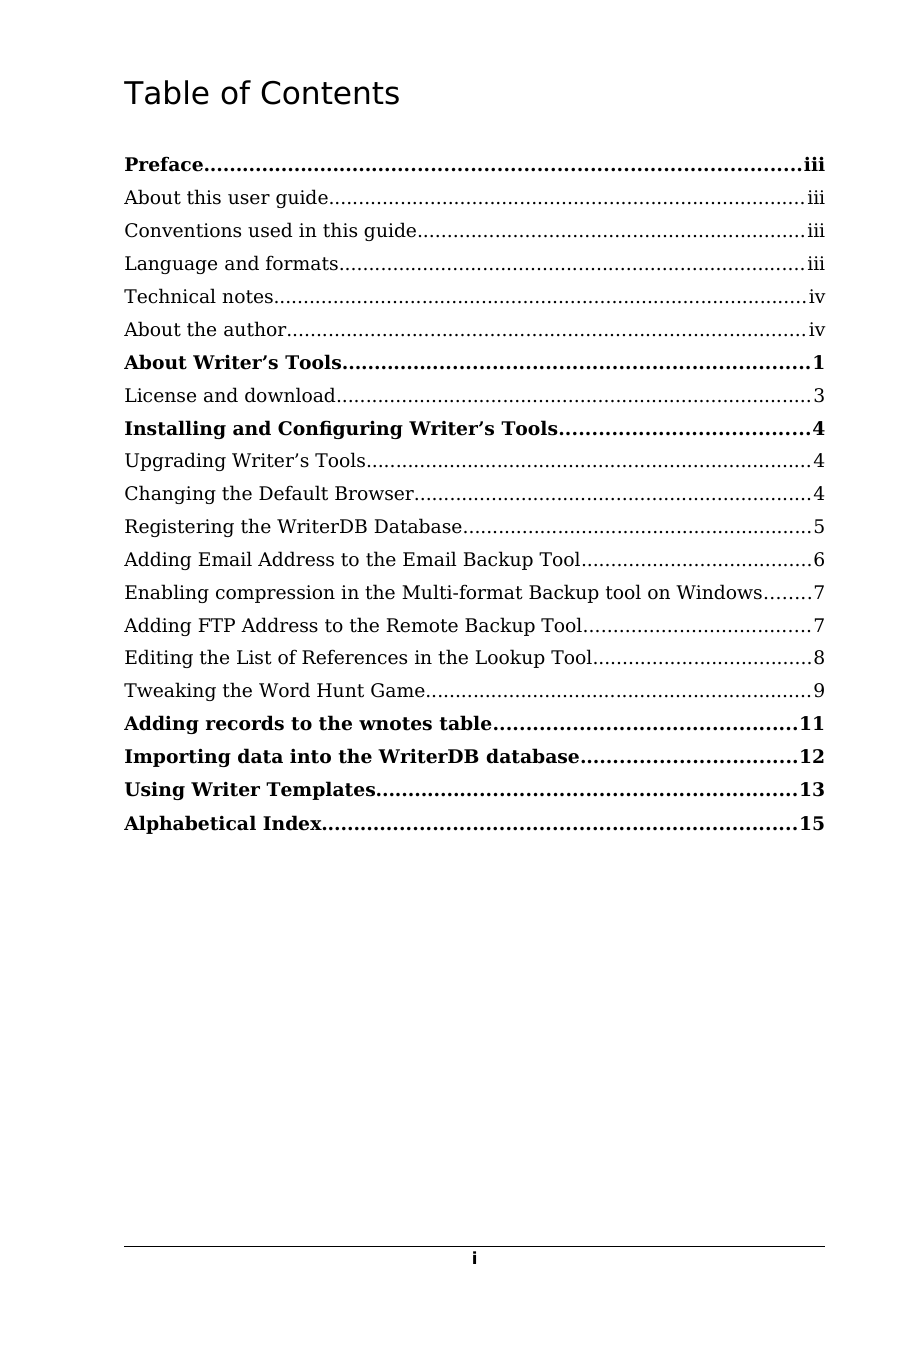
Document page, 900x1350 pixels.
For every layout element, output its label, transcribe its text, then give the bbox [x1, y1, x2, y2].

text About the author iv [124, 319, 825, 341]
text Installing and Configuring Writer’s Tools 4 [124, 417, 825, 439]
text Adding FTP Address to the Remote Backup Tool 7 [124, 614, 825, 636]
text License and download 3 [124, 384, 825, 406]
list Table of Contents [124, 75, 825, 111]
text Adding Email Address to the Email Backup Tool 6 [124, 549, 825, 571]
text Preface iii [124, 154, 825, 176]
text Adding records to the wnotes table 11 [124, 713, 825, 735]
text Enabling compression in the Multi-format Backup tool on Windows 7 [124, 582, 825, 604]
text Using Writer Templates 13 [124, 779, 825, 801]
text Changing the Default Browser 4 [124, 483, 825, 505]
text Importing data into the WriterDB database 12 [124, 746, 825, 768]
text Conventions used in this guide iii [124, 220, 825, 242]
text About this user guide iii [124, 187, 825, 209]
text About Writer’s Tools 1 [124, 351, 825, 373]
text Registering the WriterDB Database 5 [124, 516, 825, 538]
text Tweaking the Word Hunt Game 9 [124, 680, 825, 702]
text Editing the List of References in the Lookup Tool 8 [124, 647, 825, 669]
text Language and formats iii [124, 253, 825, 275]
text Upgrading Writer’s Tools 4 [124, 451, 825, 472]
text Alphabetical Index 15 [124, 812, 825, 834]
text Technical notes iv [124, 286, 825, 308]
